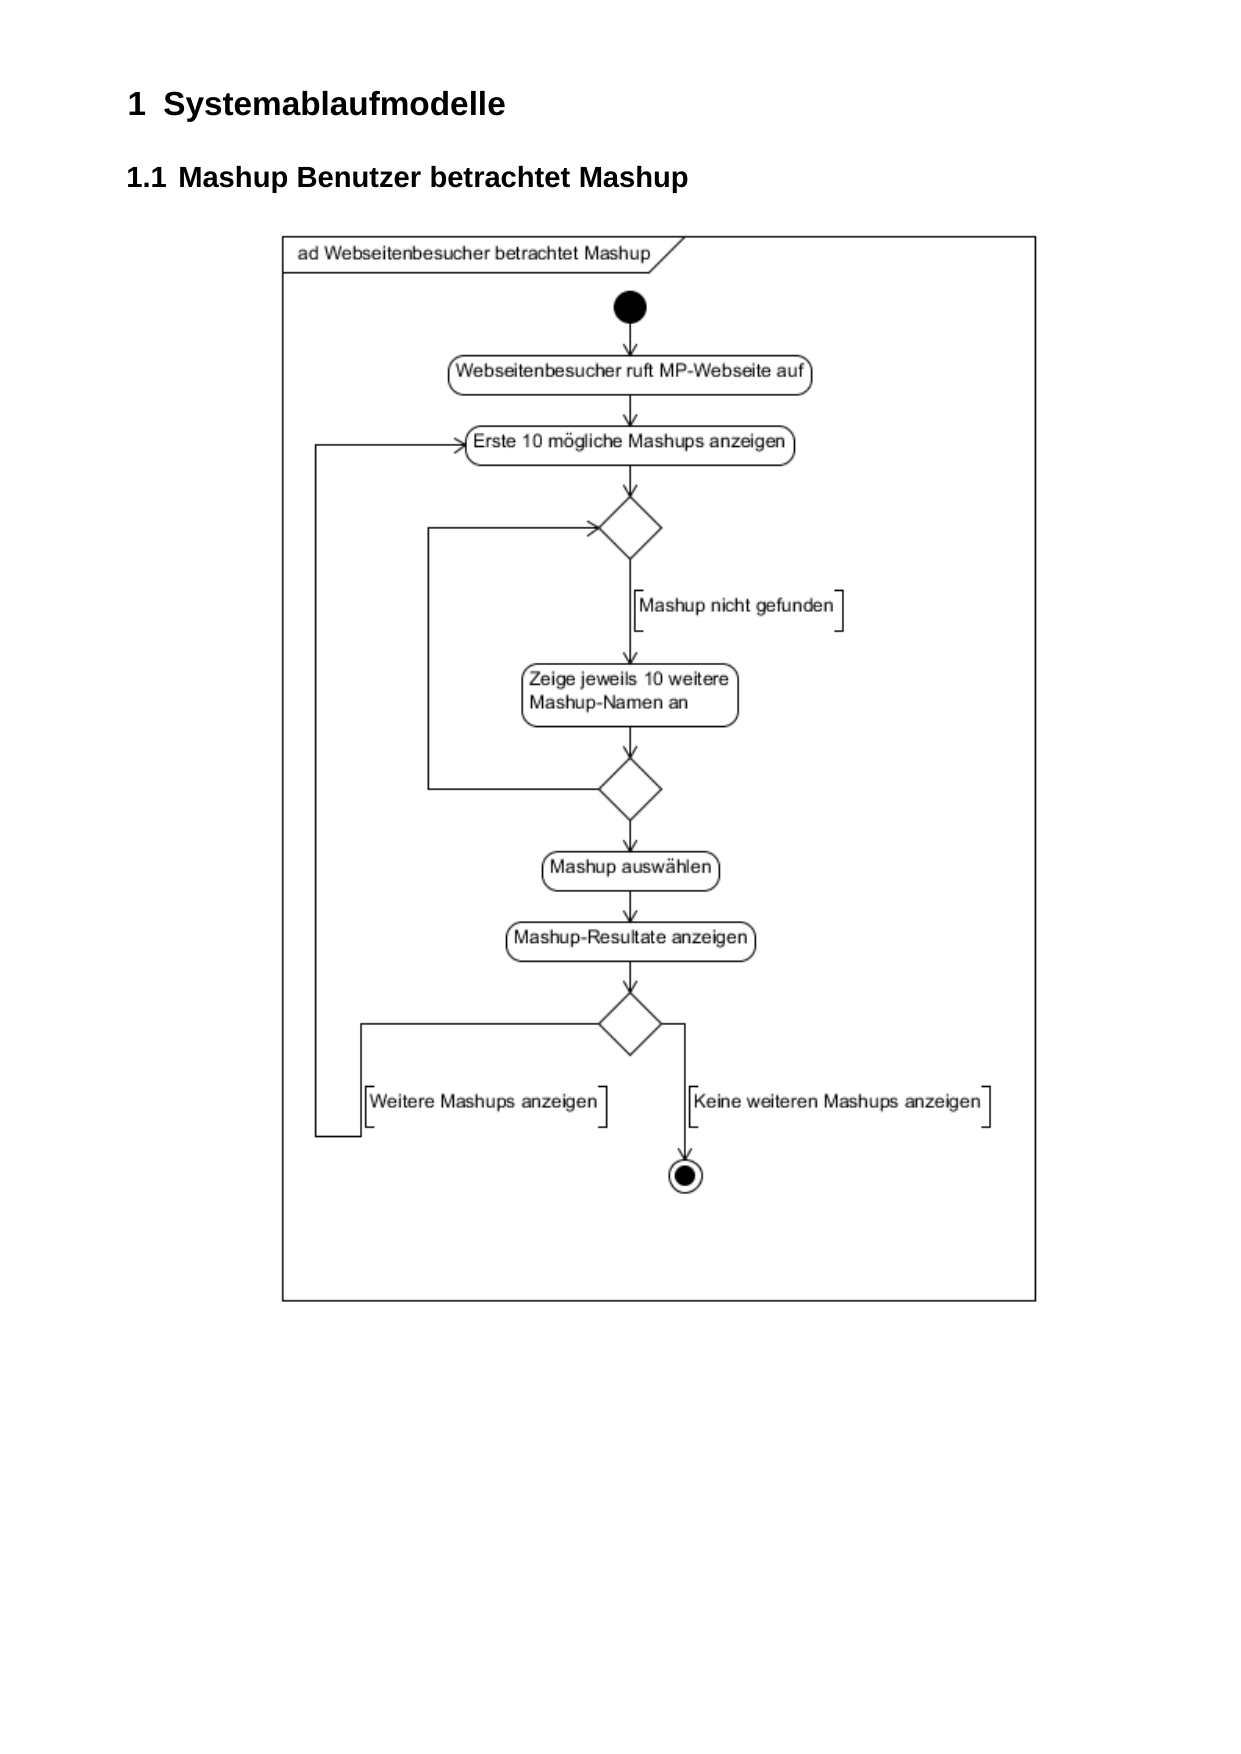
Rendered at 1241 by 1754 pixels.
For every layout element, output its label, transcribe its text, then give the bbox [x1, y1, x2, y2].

picture [251, 206, 1048, 1316]
subtitle Mashup Benutzer betrachtet Mashup [118, 160, 1181, 193]
subtitle Systemablaufmodelle [118, 84, 1181, 122]
